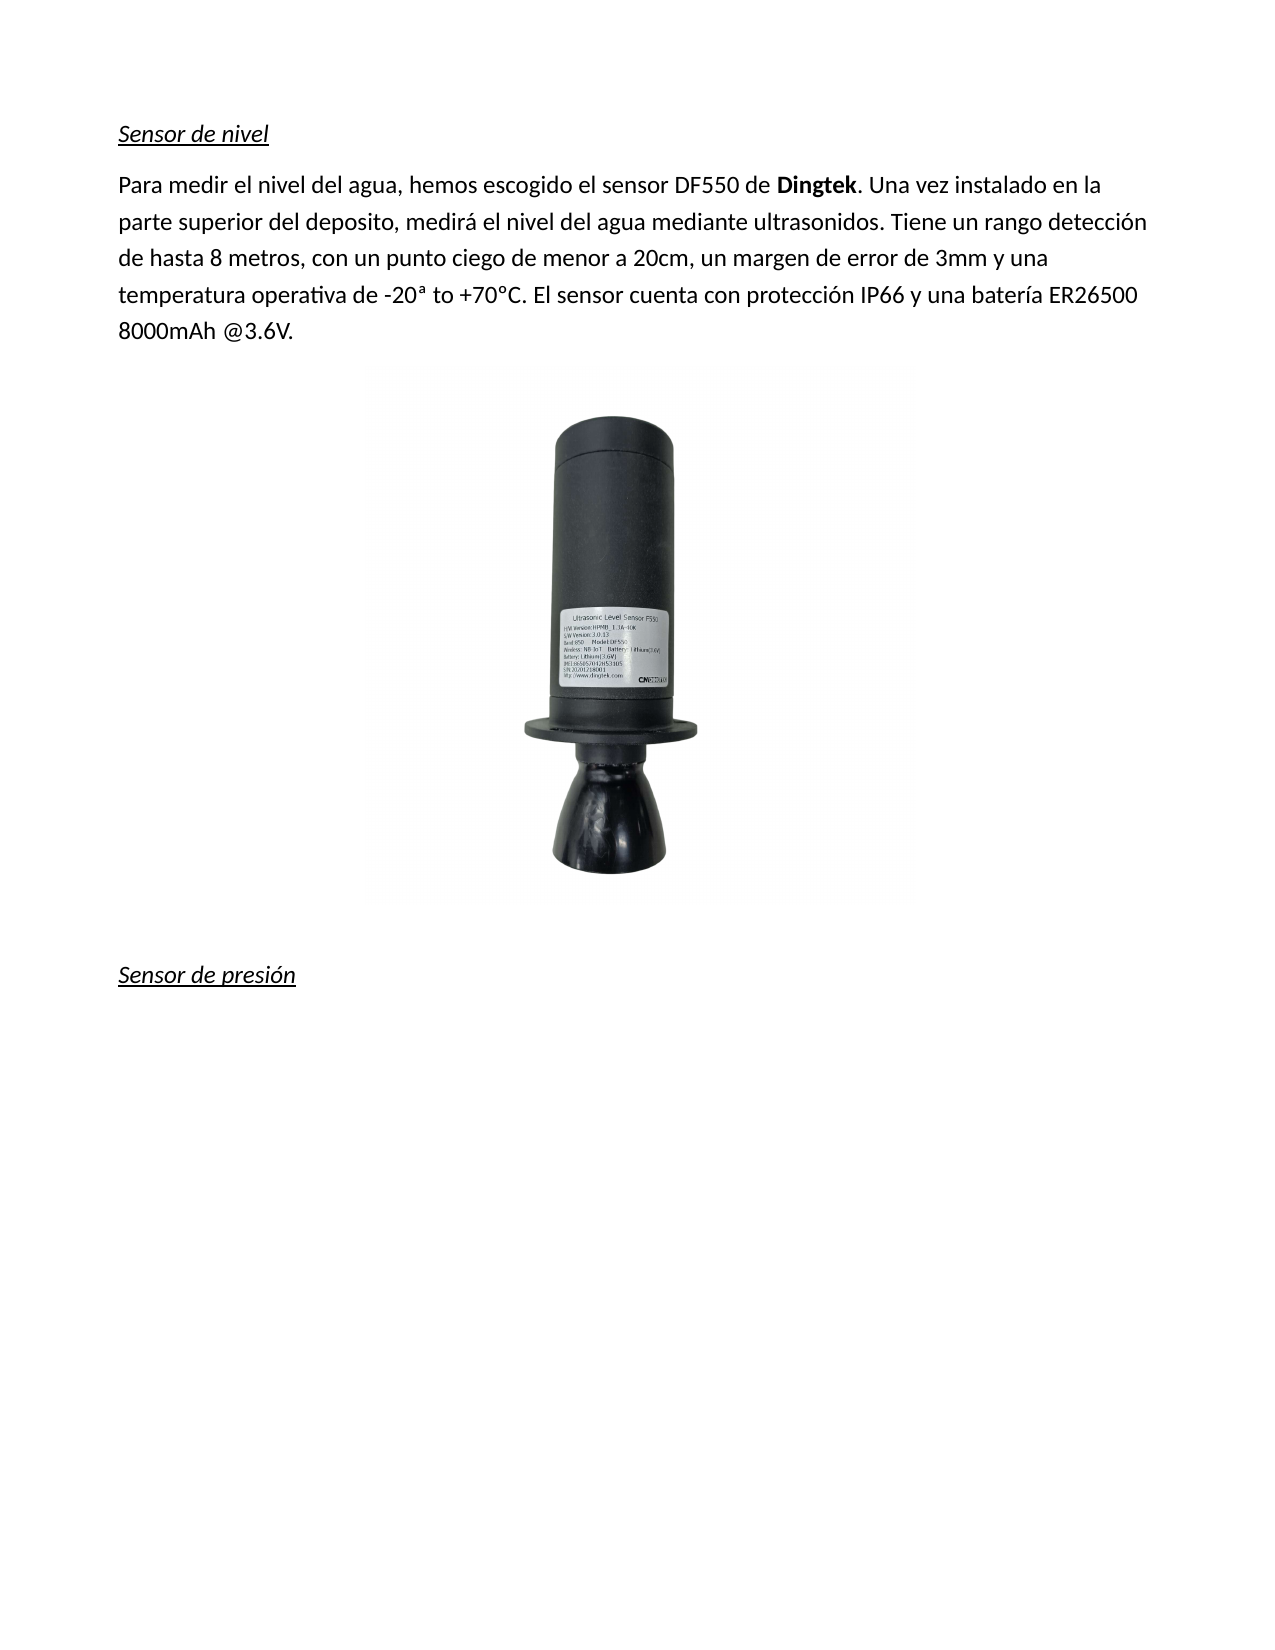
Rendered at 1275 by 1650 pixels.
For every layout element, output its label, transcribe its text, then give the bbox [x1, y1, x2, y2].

text Sensor de presión [118, 959, 1157, 989]
text Sensor de nivel [118, 118, 1157, 149]
picture [365, 366, 917, 905]
text Para medir el nivel del agua, hemos escogido el sensor DF550 de Dingtek. Una vez instalado en la parte superior del deposito, medirá el nivel del agua mediante ultrasonidos. Tiene un rango detección de hasta 8 metros, con un punto ciego de menor a 20cm, un margen de error de 3mm y una temperatura operativa de -20ª to +70ºC. El sensor cuenta con protección IP66 y una batería ER26500 8000mAh @3.6V. [118, 169, 1157, 346]
